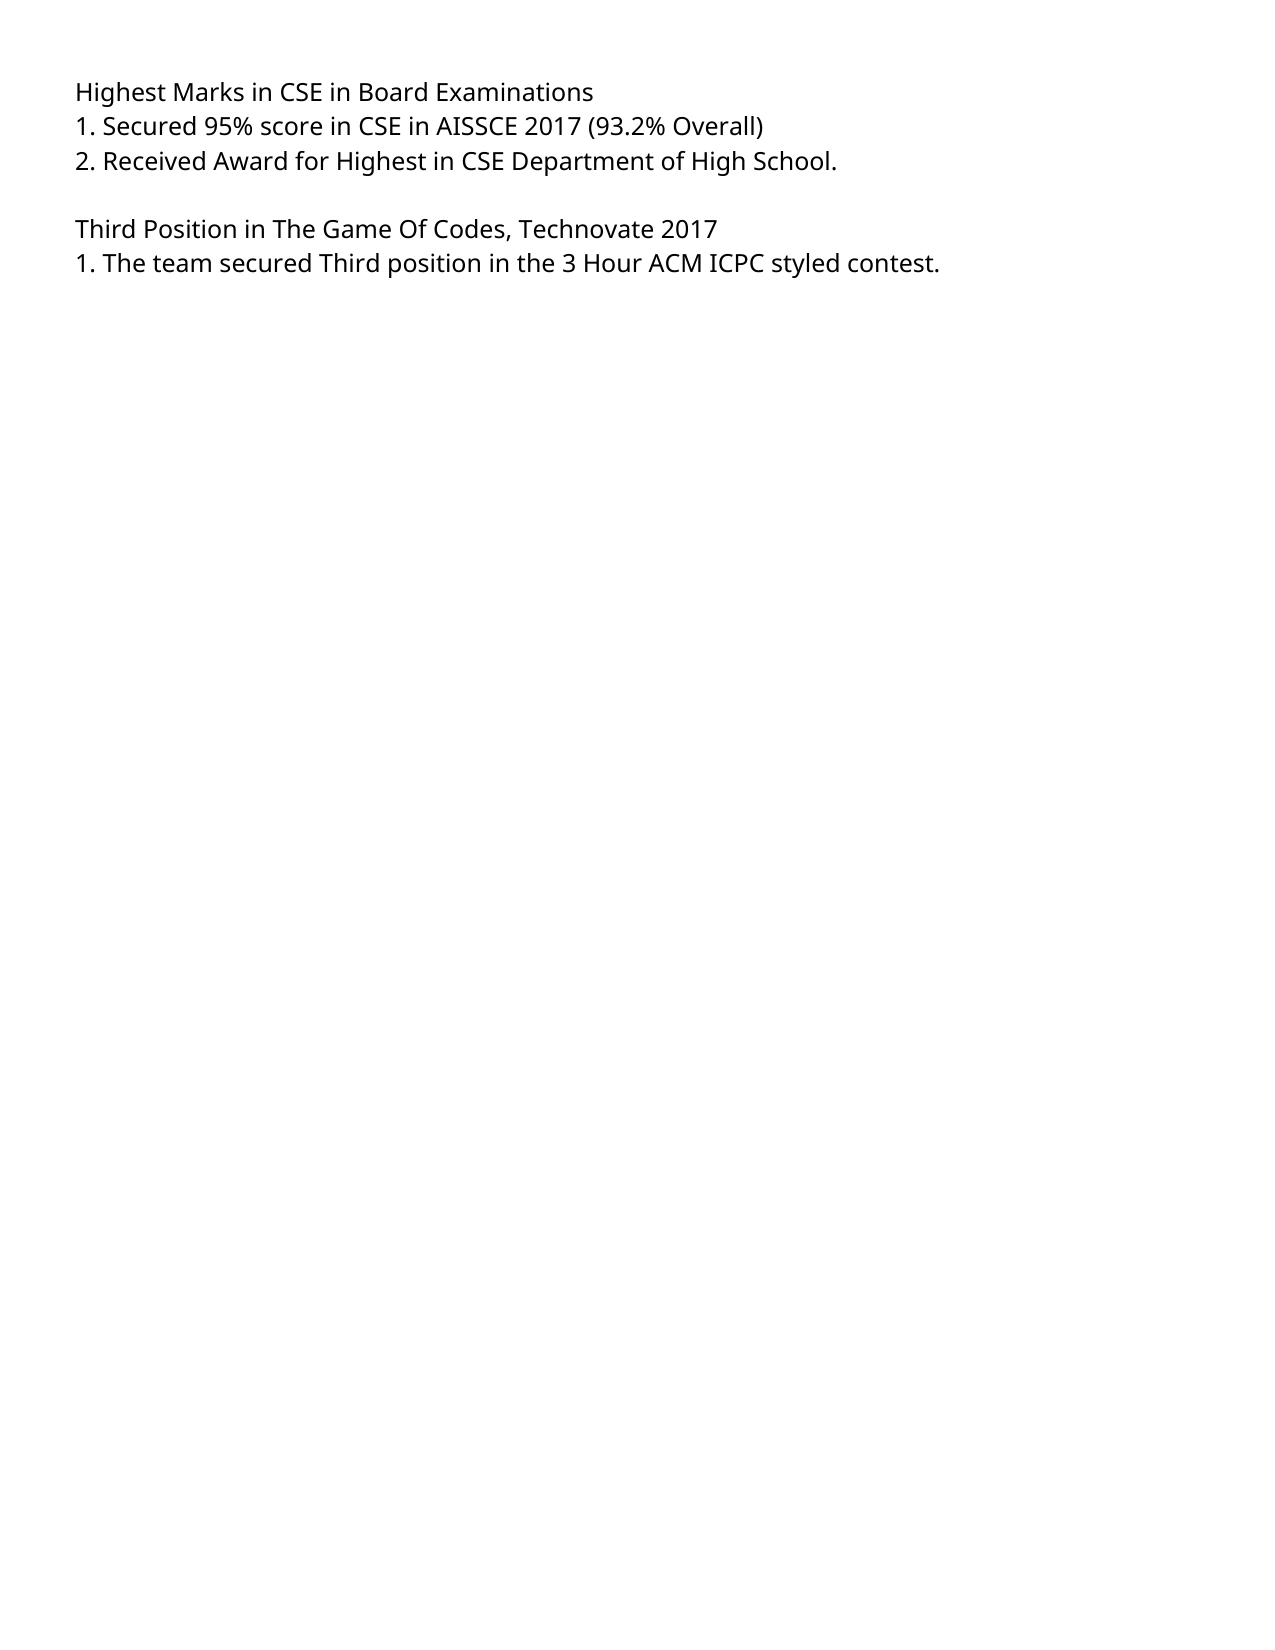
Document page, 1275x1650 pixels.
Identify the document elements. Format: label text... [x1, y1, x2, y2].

text 1. Secured 95% score in CSE in AISSCE 2017 (93.2% Overall) [75, 109, 1200, 143]
text Highest Marks in CSE in Board Examinations [75, 75, 1200, 109]
text 1. The team secured Third position in the 3 Hour ACM ICPC styled contest. [75, 245, 1200, 279]
text 2. Received Award for Highest in CSE Department of High School. [75, 143, 1200, 177]
text Third Position in The Game Of Codes, Technovate 2017 [75, 211, 1200, 245]
